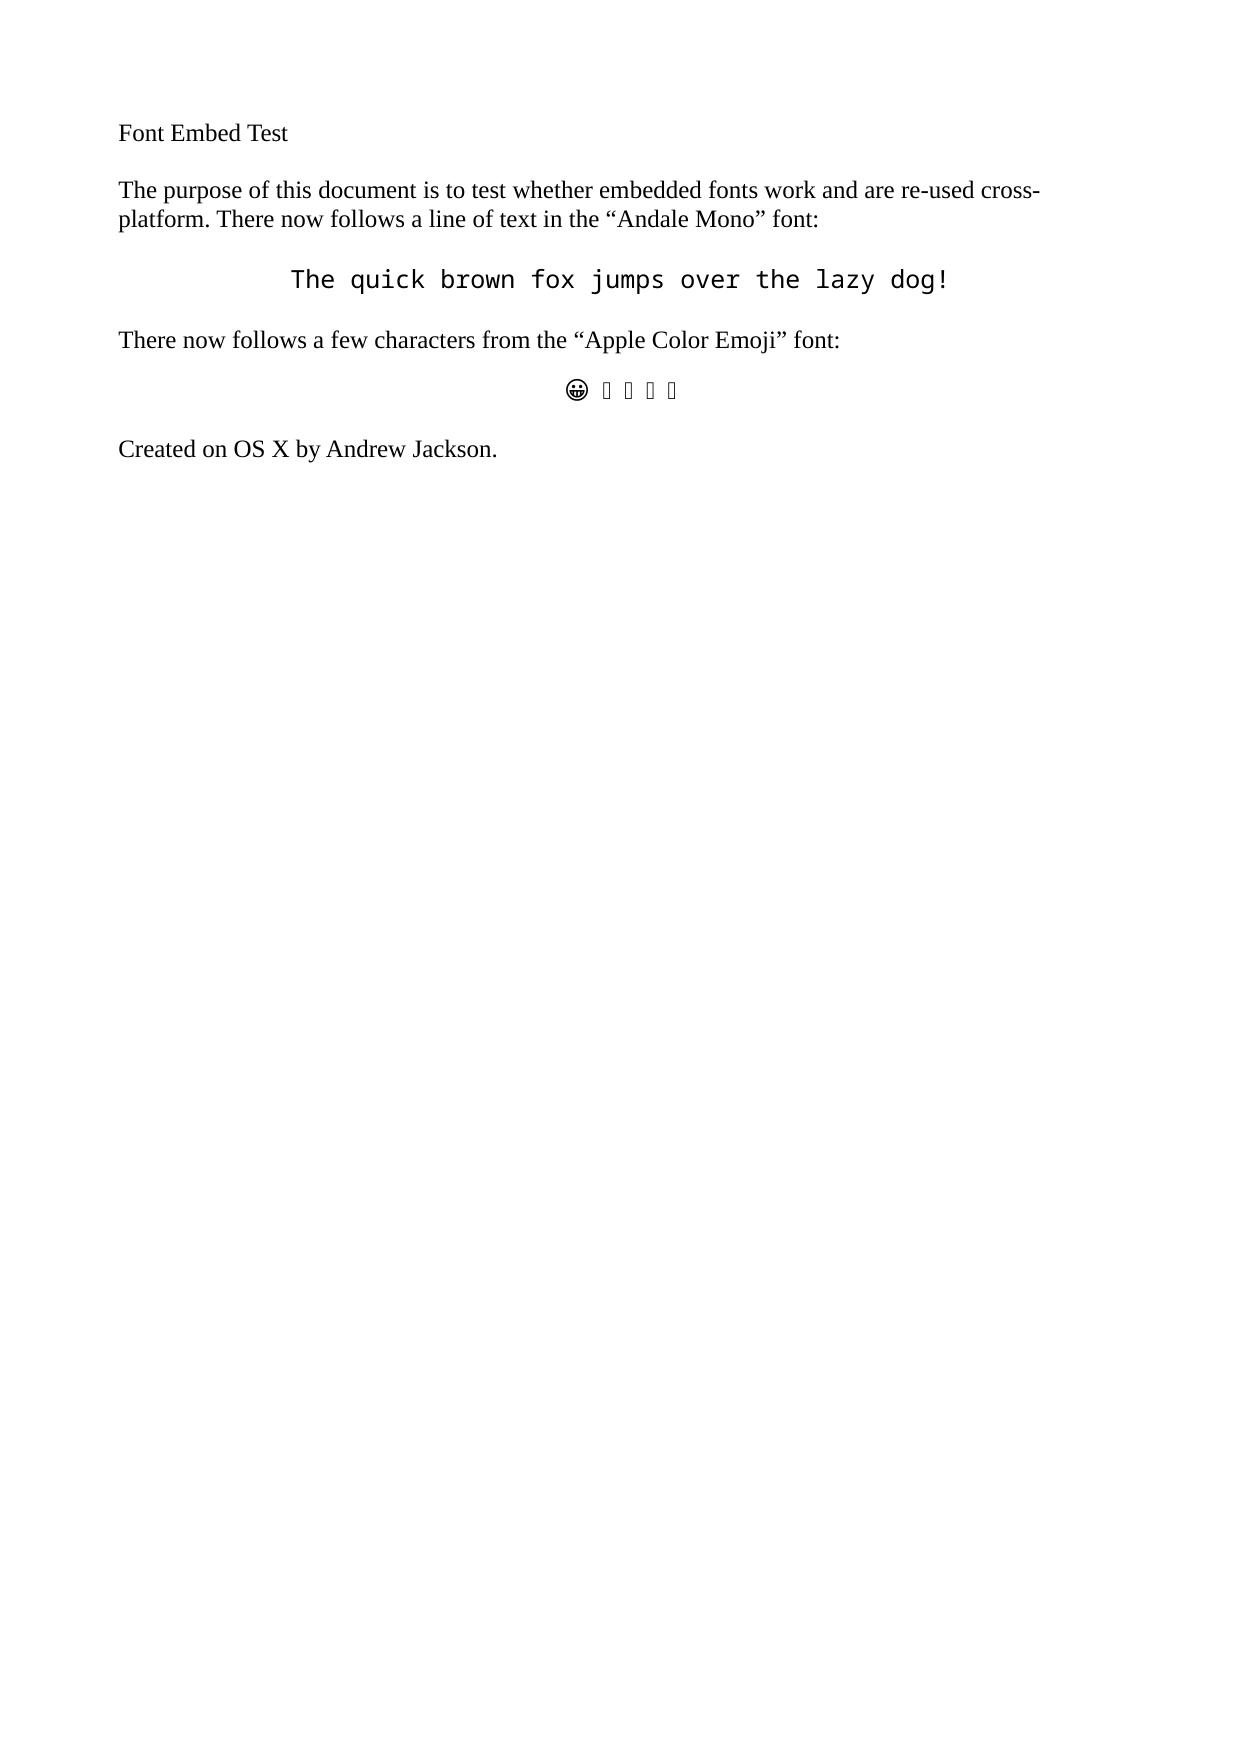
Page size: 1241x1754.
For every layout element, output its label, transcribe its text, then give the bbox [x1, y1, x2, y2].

text Font Embed Test [118, 118, 1122, 147]
text Created on OS X by Andrew Jackson. [118, 434, 1122, 462]
text The quick brown fox jumps over the lazy dog! [118, 262, 1122, 296]
text The purpose of this document is to test whether embedded fonts work and are re-used cross-platform. There now follows a line of text in the “Andale Mono” font: [118, 176, 1122, 233]
text There now follows a few characters from the “Apple Color Emoji” font: [118, 325, 1122, 353]
text 😀 🙈 🚕 🐋 ❎ [118, 382, 1122, 405]
